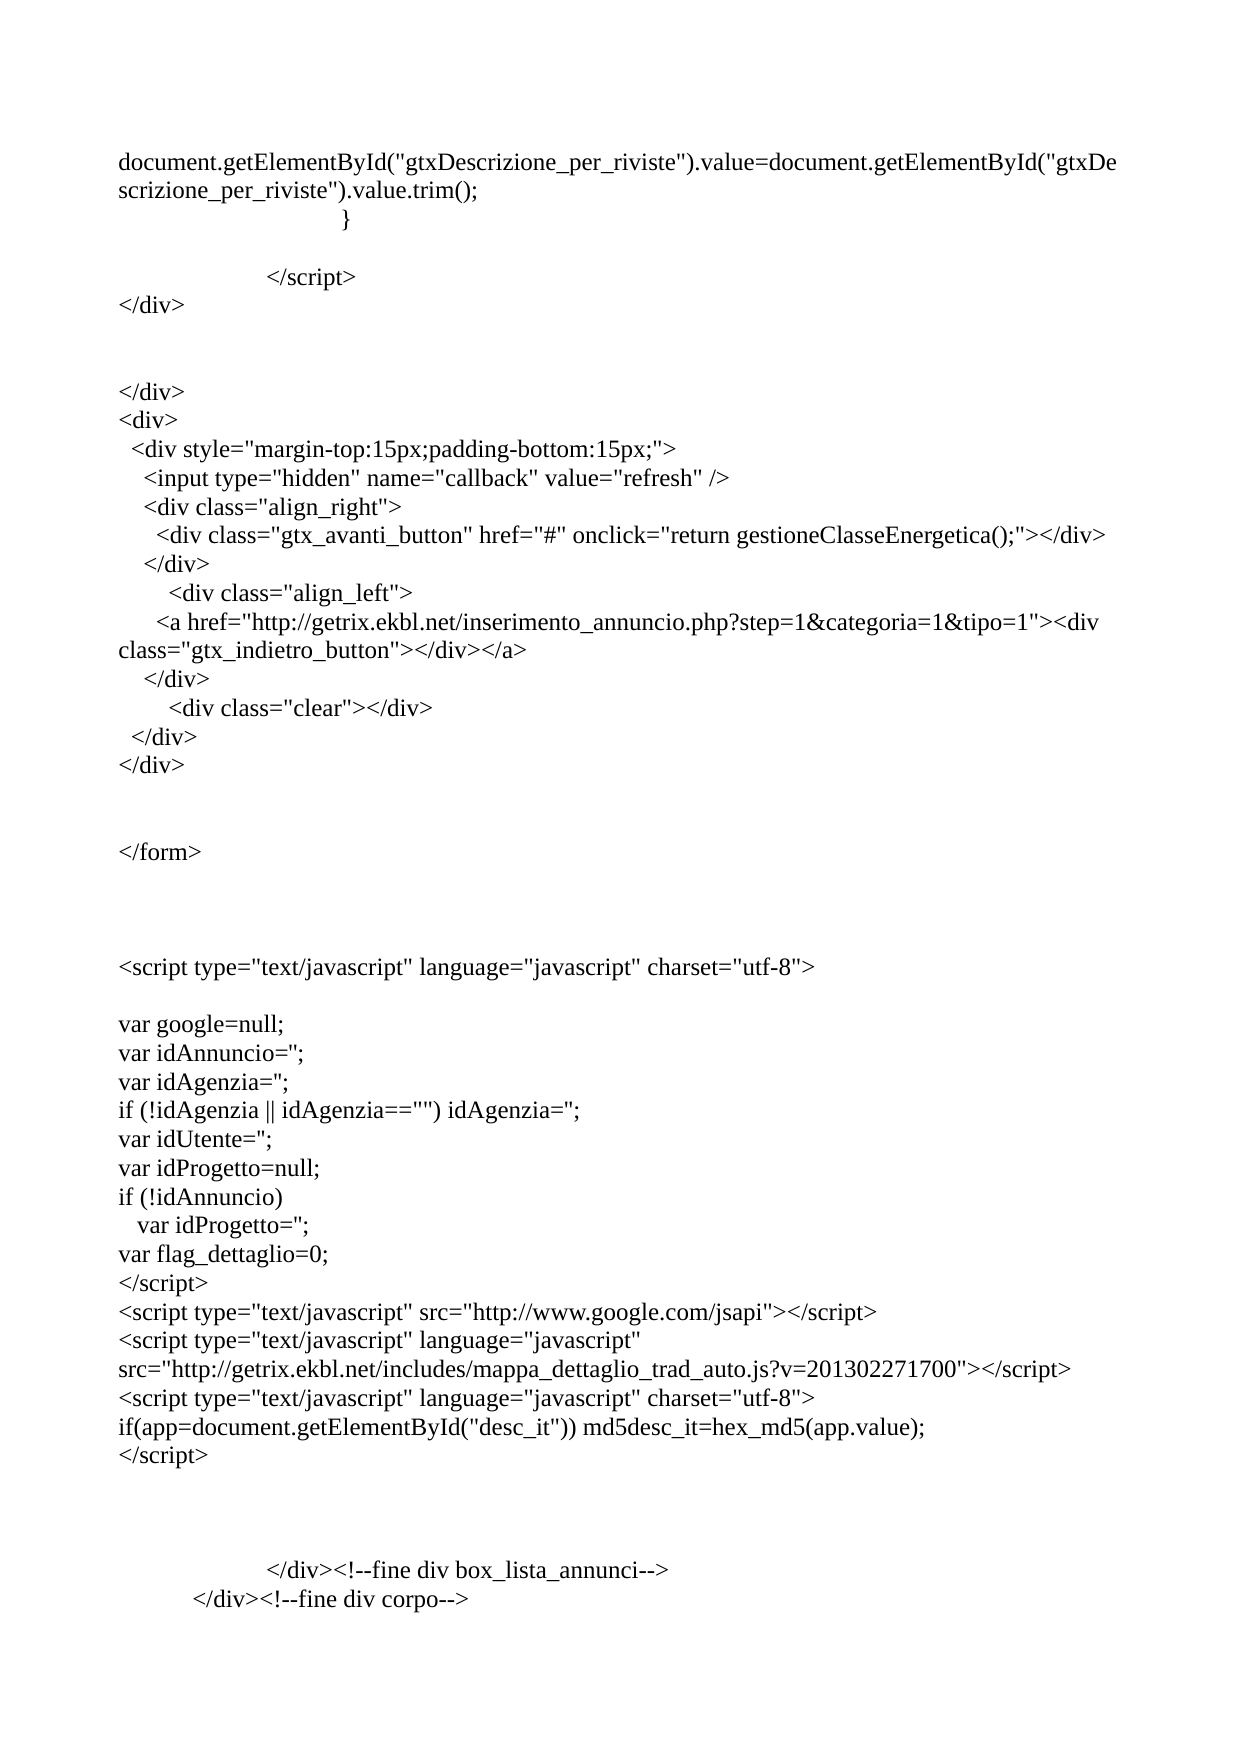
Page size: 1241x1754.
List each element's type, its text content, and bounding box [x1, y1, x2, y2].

text document.getElementById("gtxDescrizione_per_riviste").value=document.getElementById("gtxDescrizione_per_riviste").value.trim(); } </script> </div> </div> <div> <div style="margin-top:15px;padding-bottom:15px;"> <input type="hidden" name="callback" value="refresh" /> <div class="align_right"> <div class="gtx_avanti_button" href="#" onclick="return gestioneClasseEnergetica();"></div> </div> <div class="align_left"> <a href="http://getrix.ekbl.net/inserimento_annuncio.php?step=1&categoria=1&tipo=1"><div class="gtx_indietro_button"></div></a> </div> <div class="clear"></div> </div> </div> </form> <script type="text/javascript" language="javascript" charset="utf-8"> var google=null; var idAnnuncio=''; var idAgenzia=''; if (!idAgenzia || idAgenzia=="") idAgenzia=''; var idUtente=''; var idProgetto=null; if (!idAnnuncio) var idProgetto=''; var flag_dettaglio=0; </script> <script type="text/javascript" src="http://www.google.com/jsapi"></script> <script type="text/javascript" language="javascript" src="http://getrix.ekbl.net/includes/mappa_dettaglio_trad_auto.js?v=201302271700"></script> <script type="text/javascript" language="javascript" charset="utf-8"> if(app=document.getElementById("desc_it")) md5desc_it=hex_md5(app.value); </script> </div><!--fine div box_lista_annunci--> </div><!--fine div corpo--> [118, 118, 1122, 1613]
